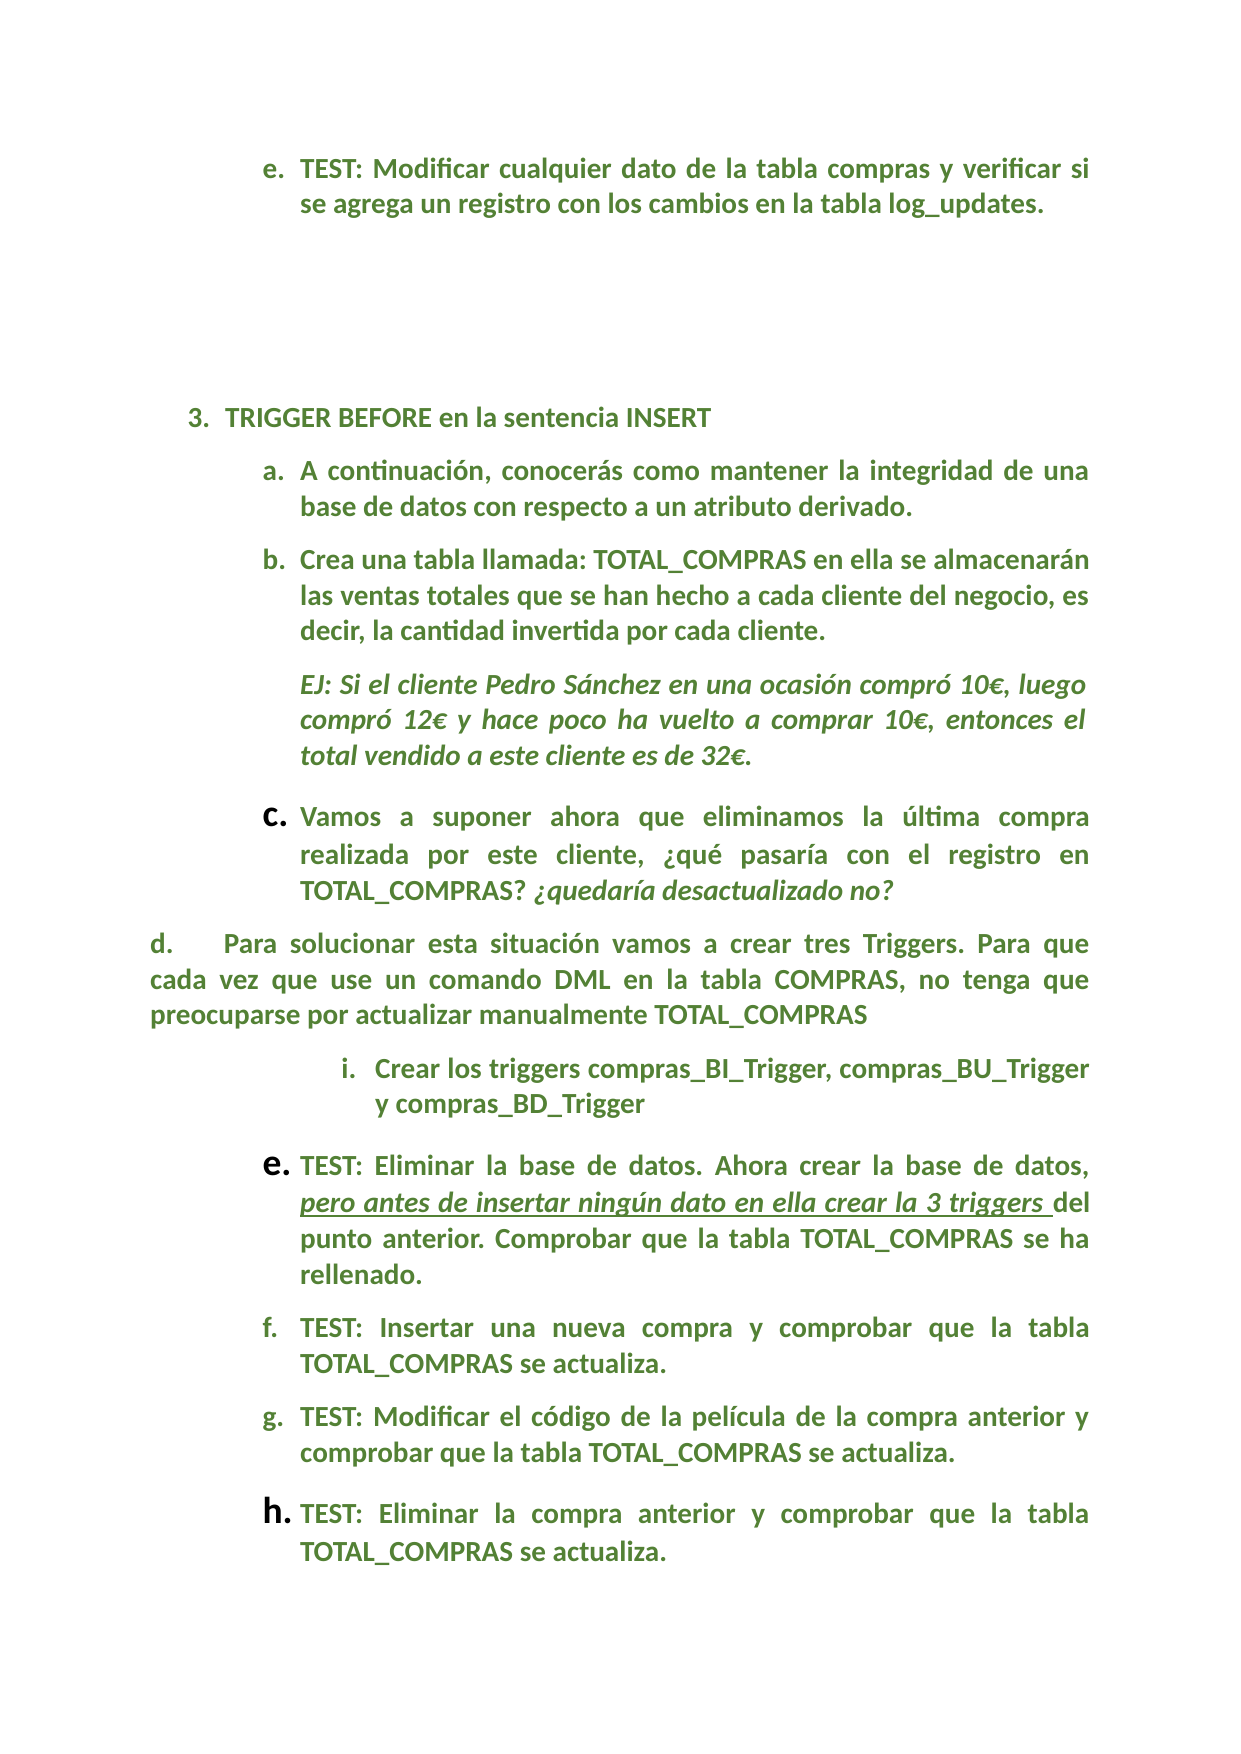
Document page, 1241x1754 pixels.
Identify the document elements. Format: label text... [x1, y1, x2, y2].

list TEST: Eliminar la compra anterior y comprobar que la tabla TOTAL_COMPRAS se actualiza. [262, 1487, 1090, 1568]
list Crea una tabla llamada: TOTAL_COMPRAS en ella se almacenarán las ventas totales que se han hecho a cada cliente del negocio, es decir, la cantidad invertida por cada cliente. [262, 541, 1090, 648]
list A continuación, conocerás como mantener la integridad de una base de datos con respecto a un atributo derivado. [262, 452, 1090, 523]
list TEST: Eliminar la base de datos. Ahora crear la base de datos, pero antes de insertar ningún dato en ella crear la 3 triggers del punto anterior. Comprobar que la tabla TOTAL_COMPRAS se ha rellenado. [262, 1139, 1090, 1291]
list TEST: Modificar el código de la película de la compra anterior y comprobar que la tabla TOTAL_COMPRAS se actualiza. [262, 1398, 1090, 1469]
list Vamos a suponer ahora que eliminamos la última compra realizada por este cliente, ¿qué pasaría con el registro en TOTAL_COMPRAS? ¿quedaría desactualizado no? [262, 790, 1090, 907]
list Para solucionar esta situación vamos a crear tres Triggers. Para que cada vez que use un comando DML en la tabla COMPRAS, no tenga que preocuparse por actualizar manualmente TOTAL_COMPRAS [150, 925, 1090, 1032]
list TEST: Modificar cualquier dato de la tabla compras y verificar si se agrega un registro con los cambios en la tabla log_updates. [262, 150, 1090, 221]
list TEST: Insertar una nueva compra y comprobar que la tabla TOTAL_COMPRAS se actualiza. [262, 1309, 1090, 1380]
text EJ: Si el cliente Pedro Sánchez en una ocasión compró 10€, luego compró 12€ y hace poco ha vuelto a comprar 10€, entonces el total vendido a este cliente es de 32€. [300, 666, 1090, 773]
list TRIGGER BEFORE en la sentencia INSERT [187, 399, 1090, 434]
list Crear los triggers compras_BI_Trigger, compras_BU_Trigger y compras_BD_Trigger [356, 1050, 1090, 1121]
